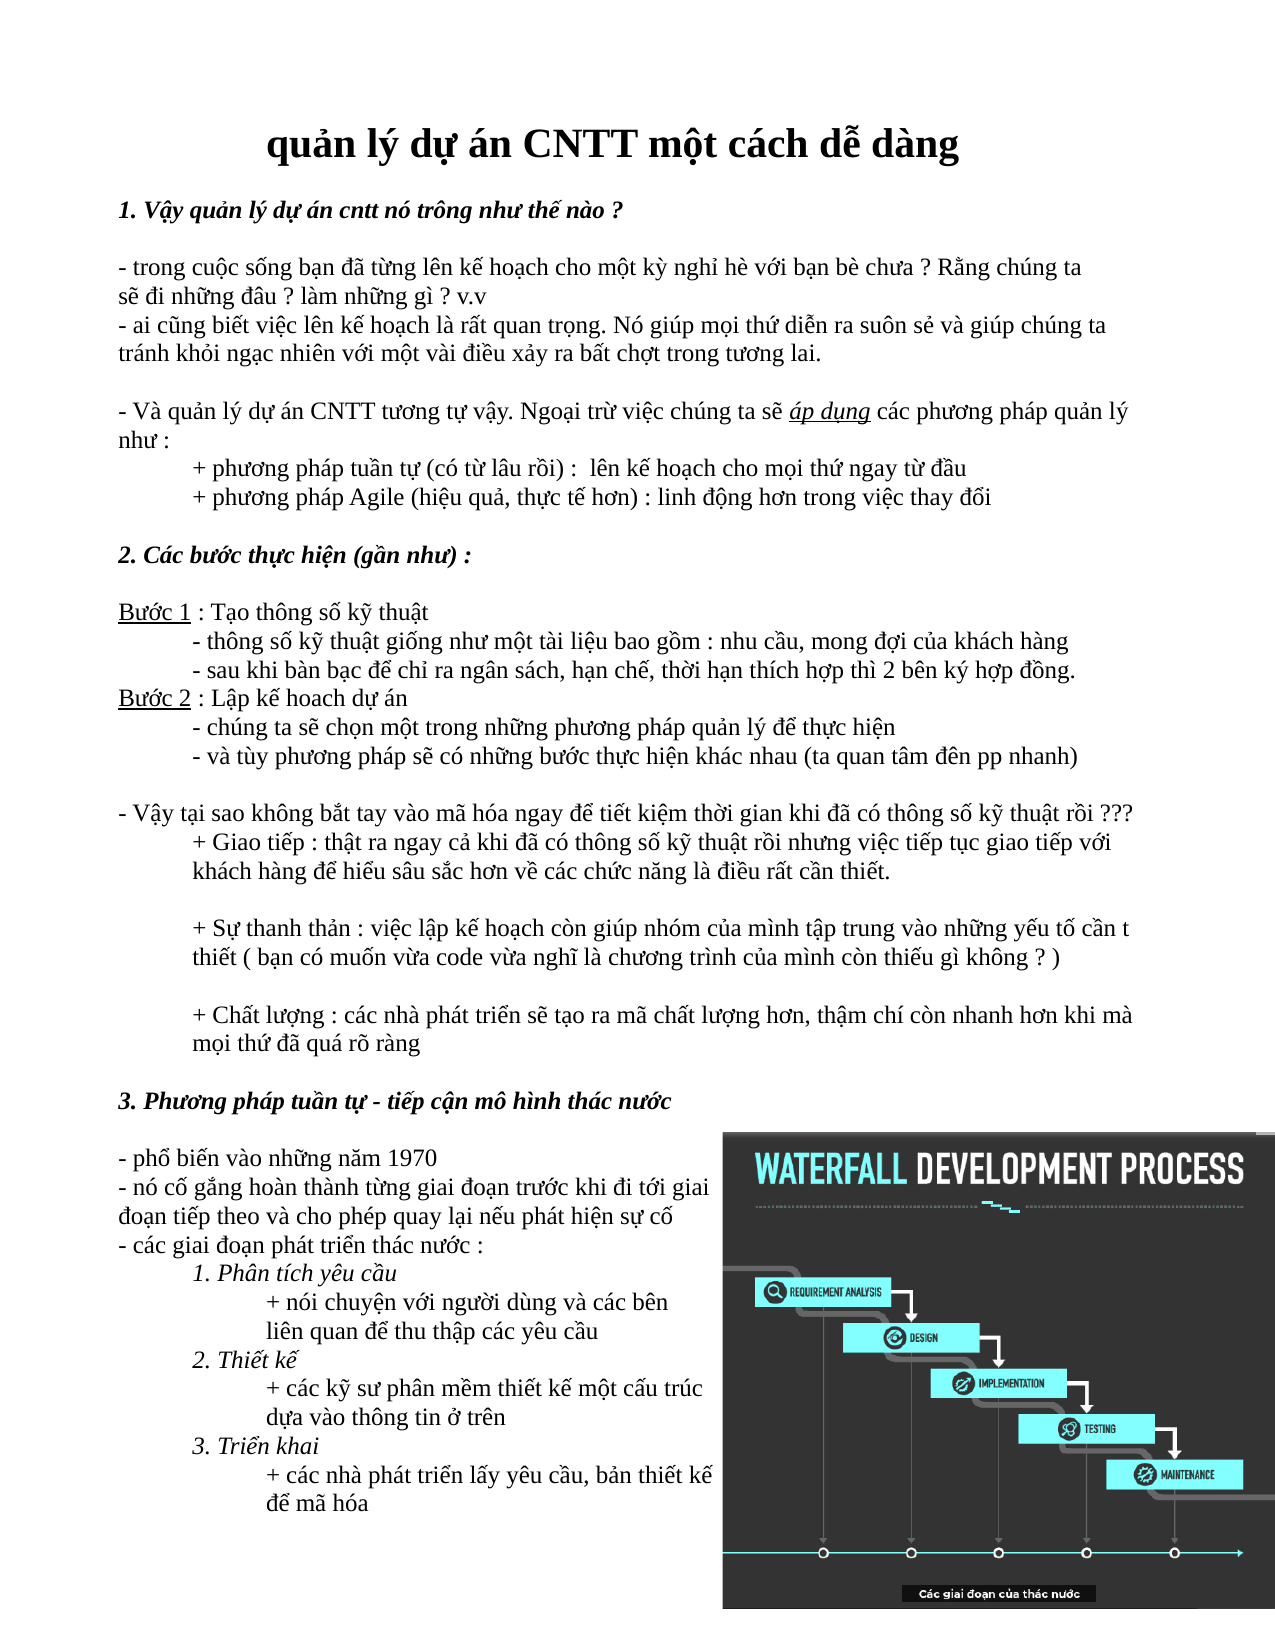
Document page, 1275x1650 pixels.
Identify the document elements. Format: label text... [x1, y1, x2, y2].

text - thông số kỹ thuật giống như một tài liệu bao gồm : nhu cầu, mong đợi của khách hàng [118, 626, 1157, 655]
picture [722, 1132, 1275, 1609]
text 3. Phương pháp tuần tự - tiếp cận mô hình thác nước [118, 1086, 1157, 1115]
text - phổ biến vào những năm 1970 [118, 1143, 722, 1172]
text + nói chuyện với người dùng và các bên liên quan để thu thập các yêu cầu [118, 1287, 722, 1345]
text - trong cuộc sống bạn đã từng lên kế hoạch cho một kỳ nghỉ hè với bạn bè chưa ? Rằng chúng ta [118, 252, 1157, 281]
text Bước 2 : Lập kế hoach dự án [118, 683, 1157, 712]
text 1. Vậy quản lý dự án cntt nó trông như thế nào ? [118, 195, 1157, 223]
text + các nhà phát triển lấy yêu cầu, bản thiết kế để mã hóa [118, 1460, 722, 1517]
text + phương pháp Agile (hiệu quả, thực tế hơn) : linh động hơn trong việc thay đổi [118, 482, 1157, 511]
text - các giai đoạn phát triển thác nước : [118, 1230, 722, 1258]
text + Giao tiếp : thật ra ngay cả khi đã có thông số kỹ thuật rồi nhưng việc tiếp tục giao tiếp với khách hàng để hiểu sâu sắc hơn về các chức năng là điều rất cần thiết. [118, 827, 1157, 885]
text + phương pháp tuần tự (có từ lâu rồi) : lên kế hoạch cho mọi thứ ngay từ đầu [118, 453, 1157, 482]
text 3. Triển khai [118, 1431, 722, 1460]
text - nó cố gắng hoàn thành từng giai đoạn trước khi đi tới giai đoạn tiếp theo và cho phép quay lại nếu phát hiện sự cố [118, 1172, 722, 1230]
text Bước 1 : Tạo thông số kỹ thuật [118, 597, 1157, 626]
text + các kỹ sư phân mềm thiết kế một cấu trúc dựa vào thông tin ở trên [118, 1373, 722, 1431]
text - Vậy tại sao không bắt tay vào mã hóa ngay để tiết kiệm thời gian khi đã có thông số kỹ thuật rồi ??? [118, 798, 1157, 827]
text + Chất lượng : các nhà phát triển sẽ tạo ra mã chất lượng hơn, thậm chí còn nhanh hơn khi mà mọi thứ đã quá rõ ràng [118, 1000, 1157, 1057]
text - chúng ta sẽ chọn một trong những phương pháp quản lý để thực hiện [118, 712, 1157, 741]
text quản lý dự án CNTT một cách dễ dàng [118, 118, 1157, 166]
text - ai cũng biết việc lên kế hoạch là rất quan trọng. Nó giúp mọi thứ diễn ra suôn sẻ và giúp chúng ta tránh khỏi ngạc nhiên với một vài điều xảy ra bất chợt trong tương lai. [118, 310, 1157, 367]
text 2. Thiết kế [118, 1345, 722, 1373]
text - sau khi bàn bạc để chỉ ra ngân sách, hạn chế, thời hạn thích hợp thì 2 bên ký hợp đồng. [118, 655, 1157, 683]
text sẽ đi những đâu ? làm những gì ? v.v [118, 281, 1157, 310]
text - và tùy phương pháp sẽ có những bước thực hiện khác nhau (ta quan tâm đên pp nhanh) [118, 741, 1157, 770]
text 2. Các bước thực hiện (gần như) : [118, 540, 1157, 568]
text - Và quản lý dự án CNTT tương tự vậy. Ngoại trừ việc chúng ta sẽ áp dụng các phương pháp quản lý như : [118, 396, 1157, 453]
text 1. Phân tích yêu cầu [118, 1258, 722, 1287]
text + Sự thanh thản : việc lập kế hoạch còn giúp nhóm của mình tập trung vào những yếu tố cần t thiết ( bạn có muốn vừa code vừa nghĩ là chương trình của mình còn thiếu gì không ? ) [118, 913, 1157, 971]
